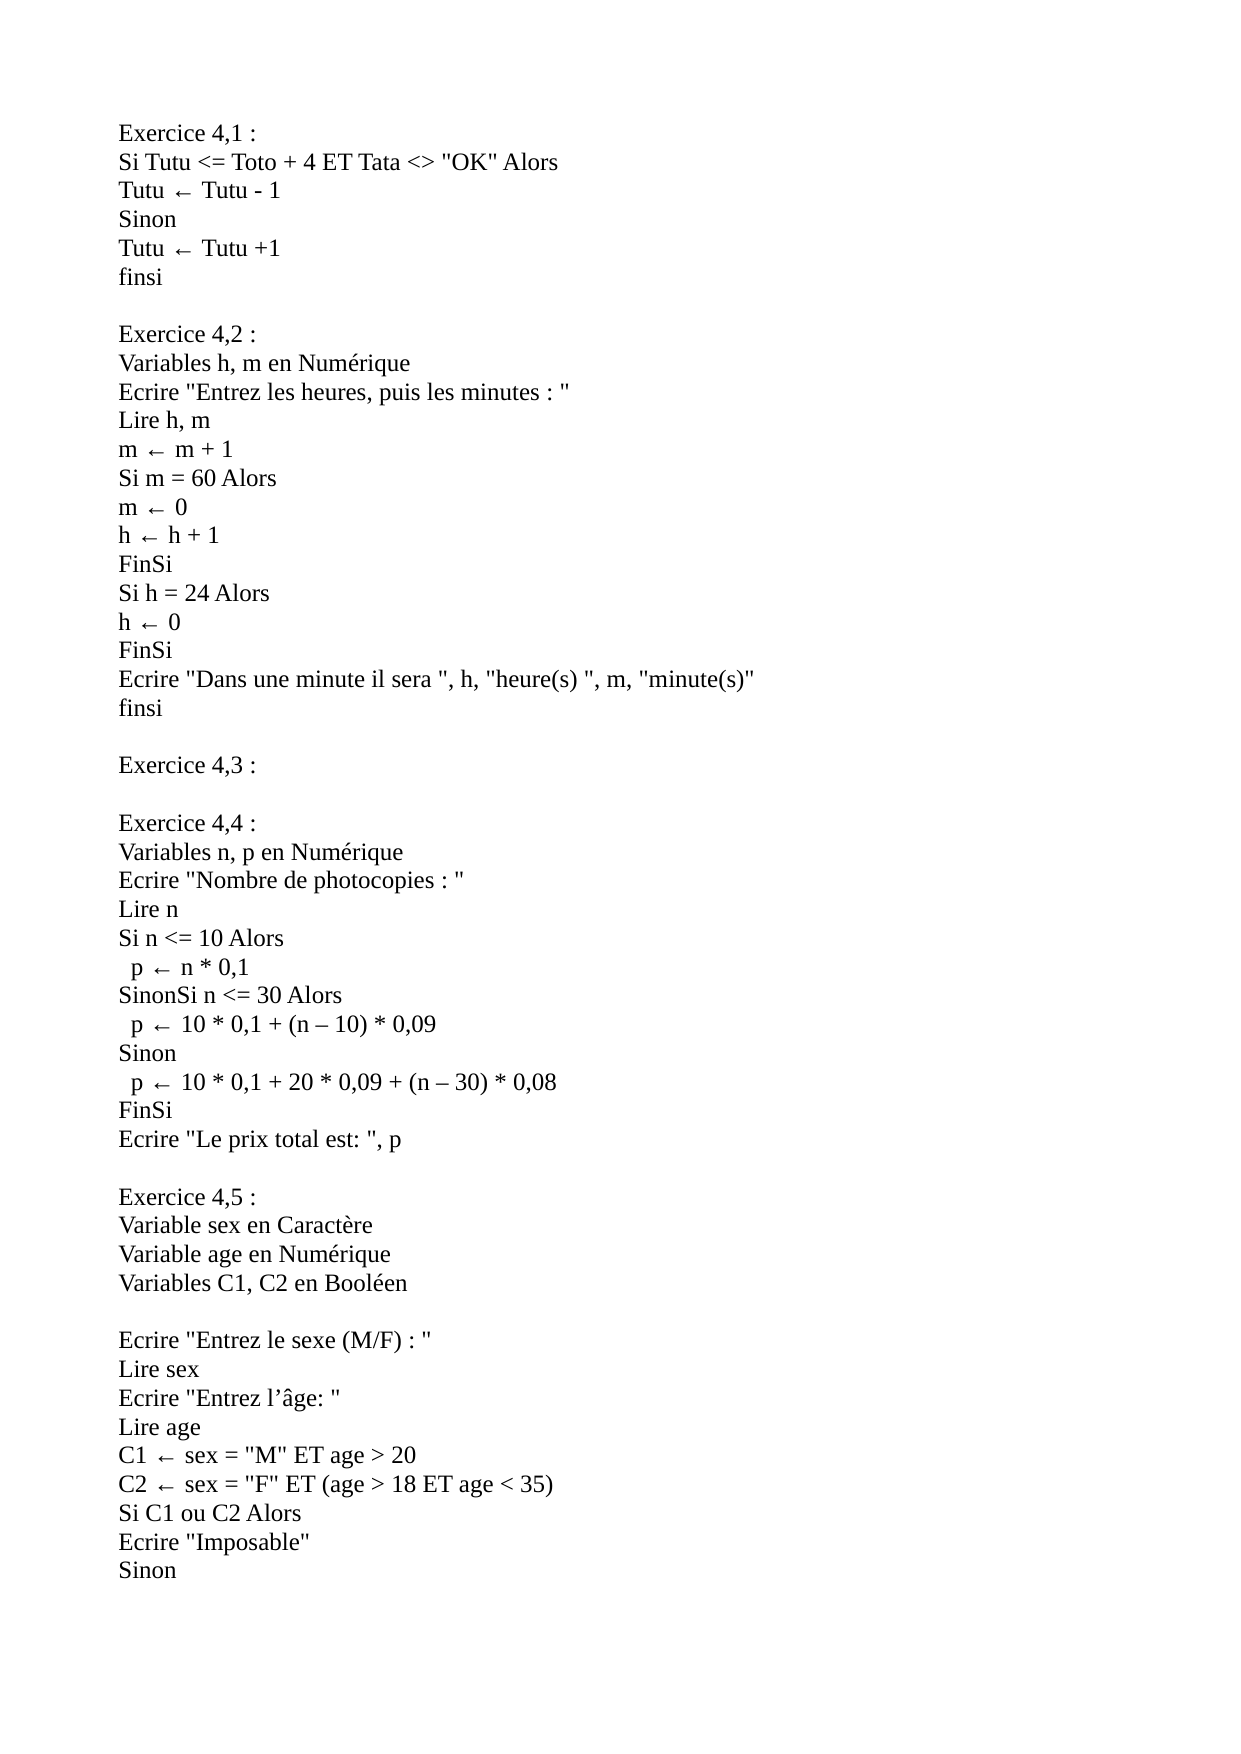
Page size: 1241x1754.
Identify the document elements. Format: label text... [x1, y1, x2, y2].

text Exercice 4,5 : [118, 1182, 1122, 1211]
text Exercice 4,1 : [118, 118, 1122, 147]
text Exercice 4,2 : [118, 319, 1122, 348]
text Si Tutu <= Toto + 4 ET Tata <> "OK" Alors Tutu ← Tutu - 1 Sinon Tutu ← Tutu +1 [118, 147, 1122, 262]
text Ecrire "Entrez les heures, puis les minutes : " Lire h, m m ← m + 1 Si m = 60 Alors m ← 0 h ← h + 1 FinSi Si h = 24 Alors h ← 0 FinSi Ecrire "Dans une minute il sera ", h, "heure(s) ", m, "minute(s)" finsi [118, 377, 1122, 722]
text Variables n, p en Numérique Ecrire "Nombre de photocopies : " Lire n Si n <= 10 Alors p ← n * 0,1 SinonSi n <= 30 Alors p ← 10 * 0,1 + (n – 10) * 0,09 Sinon p ← 10 * 0,1 + 20 * 0,09 + (n – 30) * 0,08 FinSi Ecrire "Le prix total est: ", p [118, 837, 1122, 1182]
text Variable sex en Caractère Variable age en Numérique Variables C1, C2 en Booléen Ecrire "Entrez le sexe (M/F) : " Lire sex Ecrire "Entrez l’âge: " Lire age C1 ← sex = "M" ET age > 20 C2 ← sex = "F" ET (age > 18 ET age < 35) Si C1 ou C2 Alors Ecrire "Imposable" Sinon [118, 1211, 1122, 1584]
text Exercice 4,4 : [118, 808, 1122, 837]
text Exercice 4,3 : [118, 751, 1122, 779]
text Variables h, m en Numérique [118, 348, 1122, 377]
text finsi [118, 262, 1122, 291]
